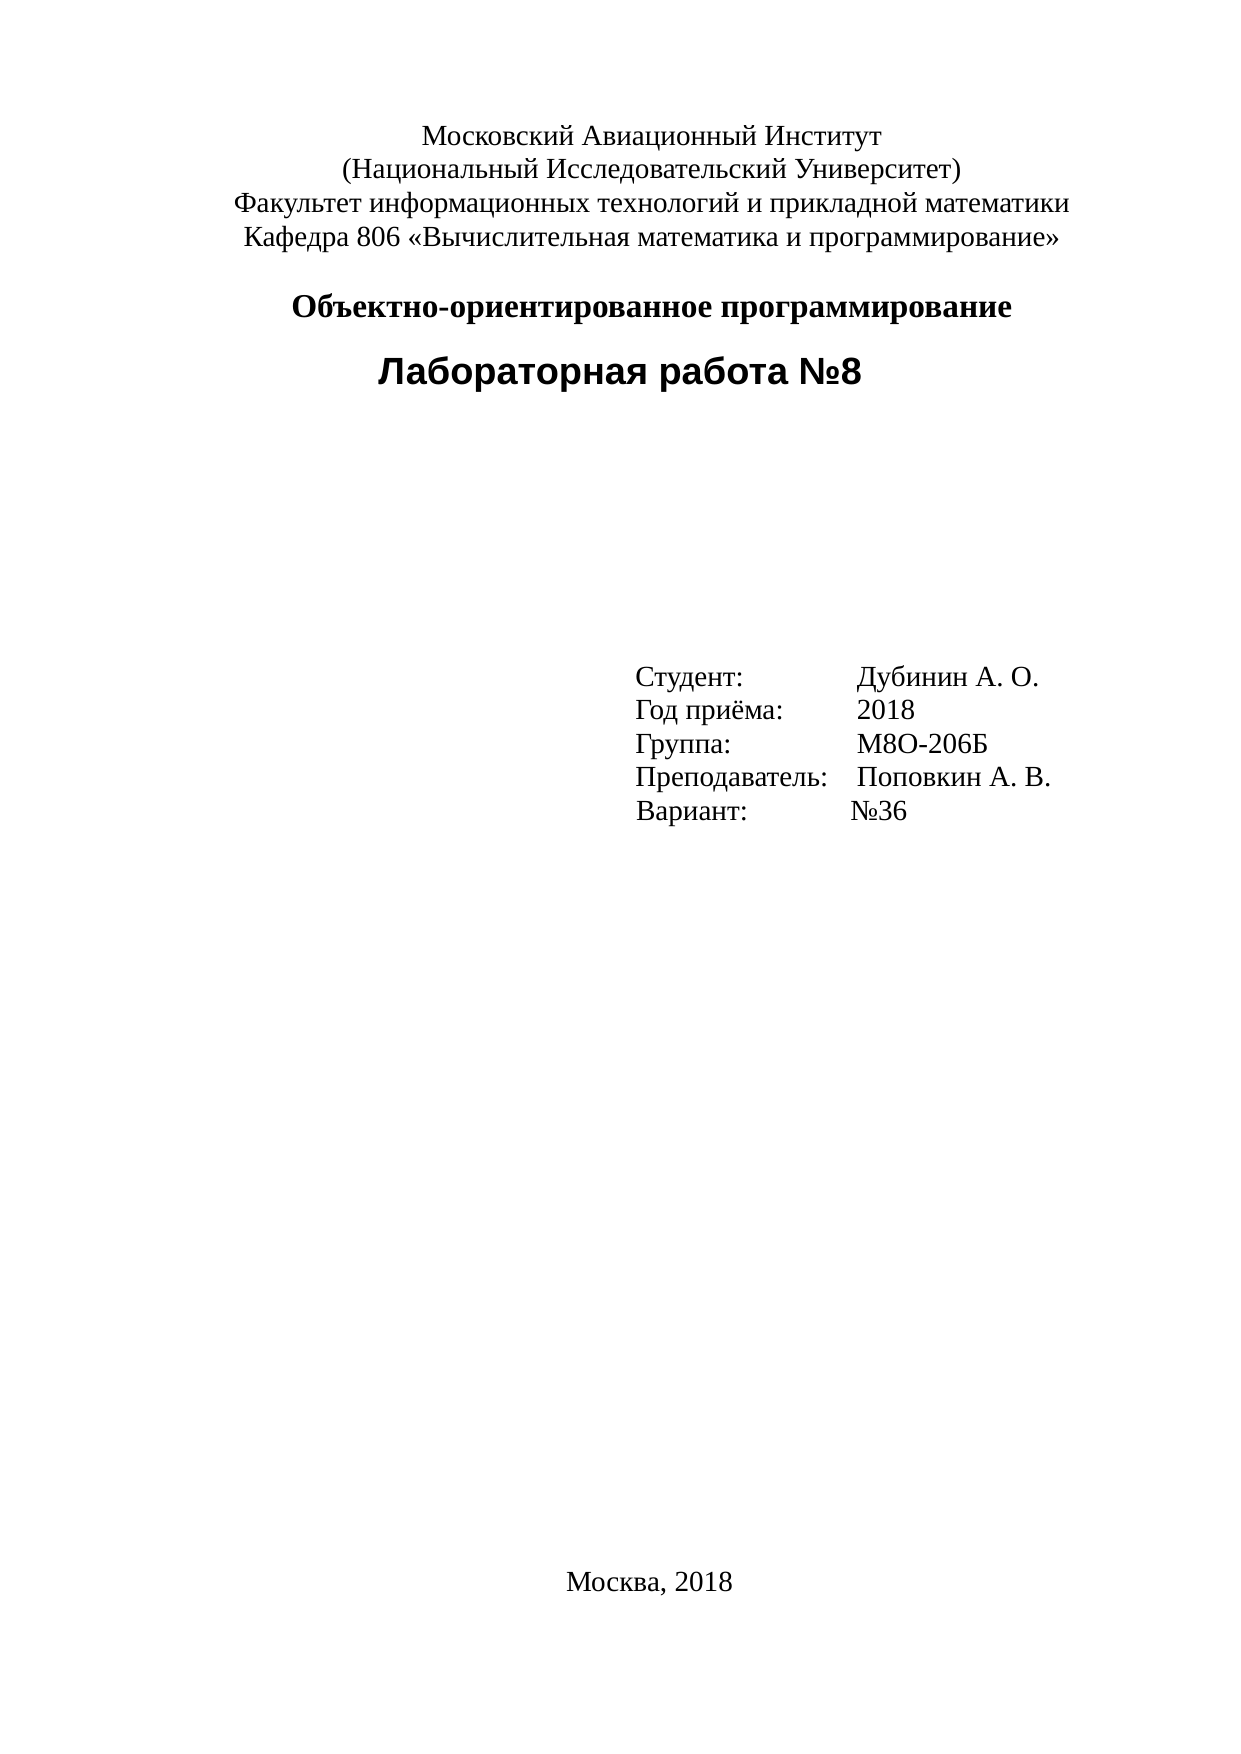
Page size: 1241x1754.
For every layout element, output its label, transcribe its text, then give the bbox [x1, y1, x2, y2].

text Москва, 2018 [118, 1564, 1122, 1597]
text Объектно-ориентированное программирование [118, 286, 1122, 324]
subtitle Лабораторная работа №8 [118, 349, 1122, 393]
text Преподаватель: Поповкин А. В. [118, 759, 1122, 793]
text Год приёма: 2018 [118, 692, 1122, 726]
text (Национальный Исследовательский Университет) [118, 152, 1122, 185]
text Кафедра 806 «Вычислительная математика и программирование» [118, 219, 1122, 252]
text Студент: Дубинин А. О. [118, 659, 1122, 692]
text Вариант: №36 [118, 793, 1122, 827]
text Факультет информационных технологий и прикладной математики [118, 185, 1122, 219]
text Московский Авиационный Институт [118, 118, 1122, 152]
text Группа: М8О-206Б [118, 726, 1122, 759]
